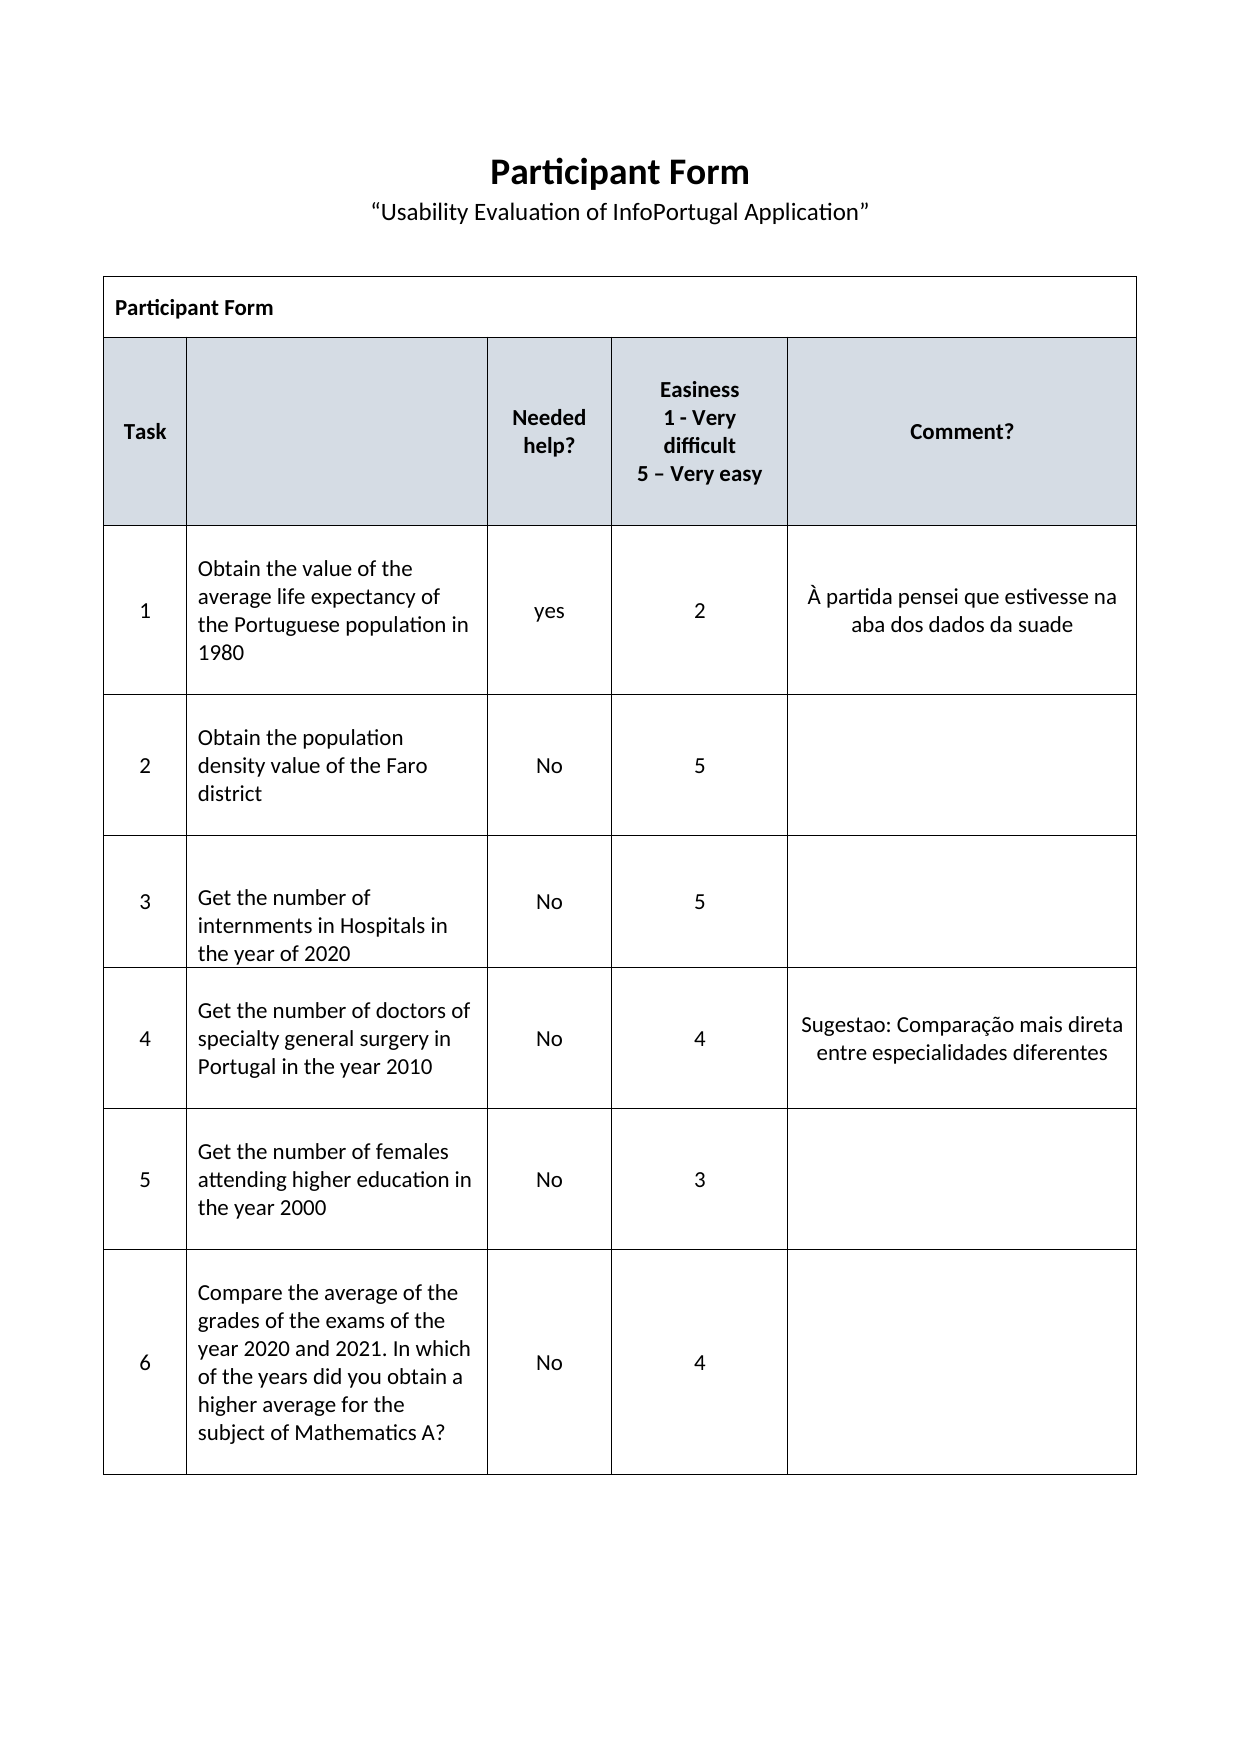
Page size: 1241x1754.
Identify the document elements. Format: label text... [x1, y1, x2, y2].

table_cell Comment? [788, 338, 1136, 525]
table_cell No [488, 695, 611, 835]
table_cell Compare the average of the grades of the exams of the year 2020 and 2021. In which of the years did you obtain a higher average for the subject of Mathematics A? [187, 1250, 487, 1474]
table_cell [187, 338, 487, 525]
table_cell [788, 1250, 1136, 1474]
table_cell Get the number of doctors of specialty general surgery in Portugal in the year 2010 [187, 968, 487, 1108]
table_cell [788, 1109, 1136, 1249]
table_cell No [488, 1109, 611, 1249]
text Participant Form [177, 148, 1063, 193]
table_cell 1 [104, 526, 186, 694]
table_cell Needed help? [488, 338, 611, 525]
table_cell [788, 695, 1136, 835]
table_cell 4 [612, 1250, 787, 1474]
table_header Participant Form [104, 277, 1136, 337]
table_cell yes [488, 526, 611, 694]
table_cell 2 [612, 526, 787, 694]
table_cell 4 [104, 968, 186, 1108]
table_cell 3 [612, 1109, 787, 1249]
text “Usability Evaluation of InfoPortugal Application” [177, 197, 1063, 227]
table_cell Get the number of females attending higher education in the year 2000 [187, 1109, 487, 1249]
table_cell Sugestao: Comparação mais direta entre especialidades diferentes [788, 968, 1136, 1108]
table_cell No [488, 968, 611, 1108]
table_cell 4 [612, 968, 787, 1108]
table_cell [788, 836, 1136, 967]
table_cell 5 [612, 836, 787, 967]
table_cell No [488, 1250, 611, 1474]
table_cell Obtain the value of the average life expectancy of the Portuguese population in 1980 [187, 526, 487, 694]
table_cell 3 [104, 836, 186, 967]
table_cell 5 [612, 695, 787, 835]
table_cell 2 [104, 695, 186, 835]
table_cell À partida pensei que estivesse na aba dos dados da suade [788, 526, 1136, 694]
table_cell Obtain the population density value of the Faro district [187, 695, 487, 835]
table_cell 6 [104, 1250, 186, 1474]
table_cell Task [104, 338, 186, 525]
table_cell Easiness 1 - Very difficult 5 – Very easy [612, 338, 787, 525]
table_cell No [488, 836, 611, 967]
table_cell 5 [104, 1109, 186, 1249]
table_cell Get the number of internments in Hospitals in the year of 2020 [187, 836, 487, 967]
